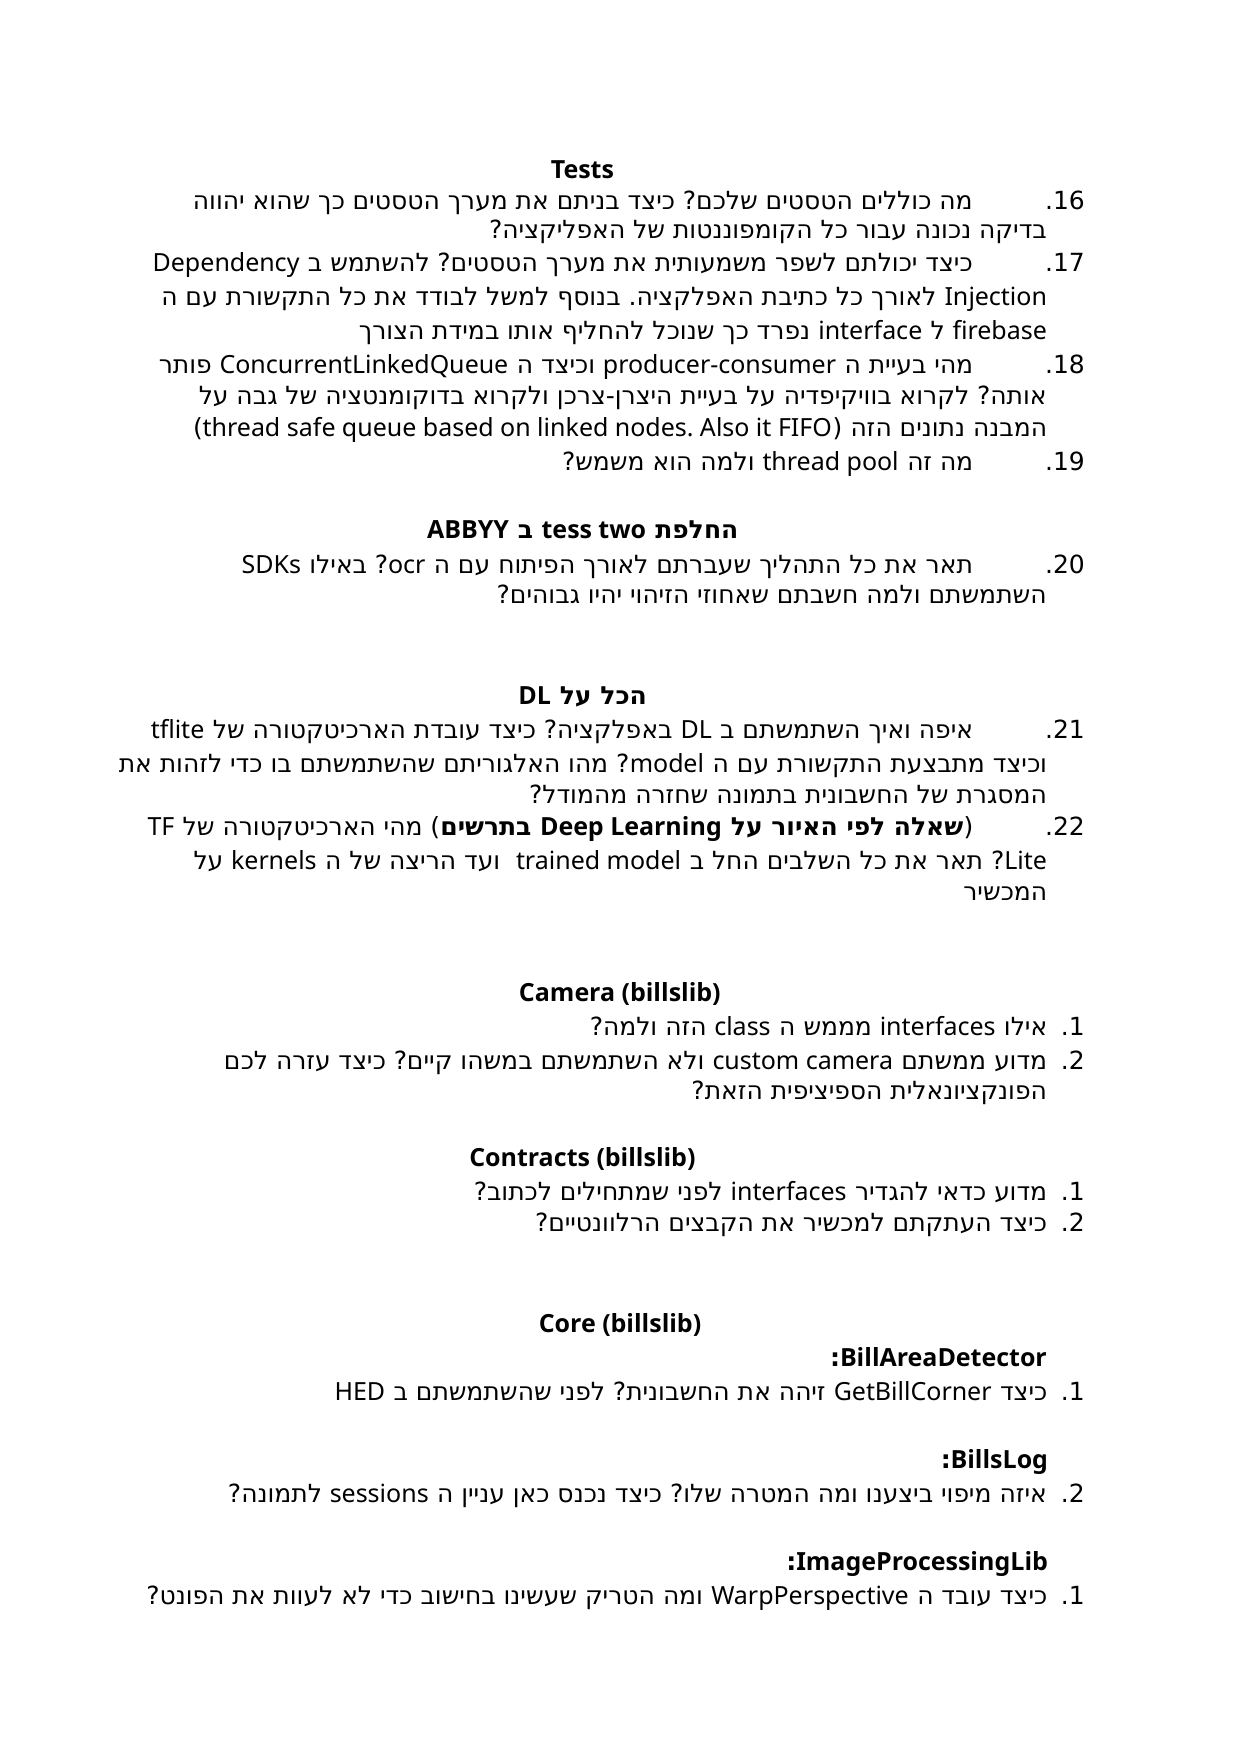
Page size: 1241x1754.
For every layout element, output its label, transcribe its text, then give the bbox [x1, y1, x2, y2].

list מה כוללים הטסטים שלכם? כיצד בניתם את מערך הטסטים כך שהוא יהווה בדיקה נכונה עבור כל הקומפוננטות של האפליקציה? [118, 186, 1084, 244]
list כיצד GetBillCorner זיהה את החשבונית? לפני שהשתמשתם ב HED [118, 1373, 1084, 1407]
list מדוע כדאי להגדיר interfaces לפני שמתחילים לכתוב? [118, 1174, 1084, 1208]
list כיצד העתקתם למכשיר את הקבצים הרלוונטיים? [118, 1208, 1084, 1237]
list איפה ואיך השתמשתם ב DL באפלקציה? כיצד עובדת הארכיטקטורה של tflite וכיצד מתבצעת התקשורת עם ה model? מהו האלגוריתם שהשתמשתם בו כדי לזהות את המסגרת של החשבונית בתמונה שחזרה מהמודל? [118, 712, 1084, 809]
list איזה מיפוי ביצענו ומה המטרה שלו? כיצד נכנס כאן עניין ה sessions לתמונה? [118, 1476, 1084, 1509]
list BillAreaDetector: [118, 1339, 1084, 1373]
list Tests [118, 152, 1084, 186]
list תאר את כל התהליך שעברתם לאורך הפיתוח עם ה ocr? באילו SDKs השתמשתם ולמה חשבתם שאחוזי הזיהוי יהיו גבוהים? [118, 546, 1084, 609]
text BillsLog: [118, 1441, 1122, 1476]
text Core (billslib) [118, 1305, 1122, 1339]
list מהי בעיית ה producer-consumer וכיצד ה ConcurrentLinkedQueue פותר אותה? לקרוא בוויקיפדיה על בעיית היצרן-צרכן ולקרוא בדוקומנטציה של גבה על המבנה נתונים הזה (thread safe queue based on linked nodes. Also it FIFO) [118, 347, 1084, 444]
list החלפת tess two ב ABBYY [118, 512, 1084, 546]
text Camera (billslib) [118, 974, 1122, 1008]
list מה זה thread pool ולמה הוא משמש? [118, 444, 1084, 478]
list הכל על DL [118, 678, 1084, 712]
list מדוע ממשתם custom camera ולא השתמשתם במשהו קיים? כיצד עזרה לכם הפונקציונאלית הספיציפית הזאת? [118, 1042, 1084, 1106]
list אילו interfaces מממש ה class הזה ולמה? [118, 1008, 1084, 1042]
list כיצד עובד ה WarpPerspective ומה הטריק שעשינו בחישוב כדי לא לעוות את הפונט? [118, 1578, 1084, 1612]
text ImageProcessingLib: [118, 1544, 1122, 1578]
list Contracts (billslib) [118, 1140, 1084, 1174]
list כיצד יכולתם לשפר משמעותית את מערך הטסטים? להשתמש ב Dependency Injection לאורך כל כתיבת האפלקציה. בנוסף למשל לבודד את כל התקשורת עם ה firebase ל interface נפרד כך שנוכל להחליף אותו במידת הצורך [118, 244, 1084, 347]
list (שאלה לפי האיור על Deep Learning בתרשים) מהי הארכיטקטורה של TF Lite? תאר את כל השלבים החל ב trained model ועד הריצה של ה kernels על המכשיר [118, 809, 1084, 906]
